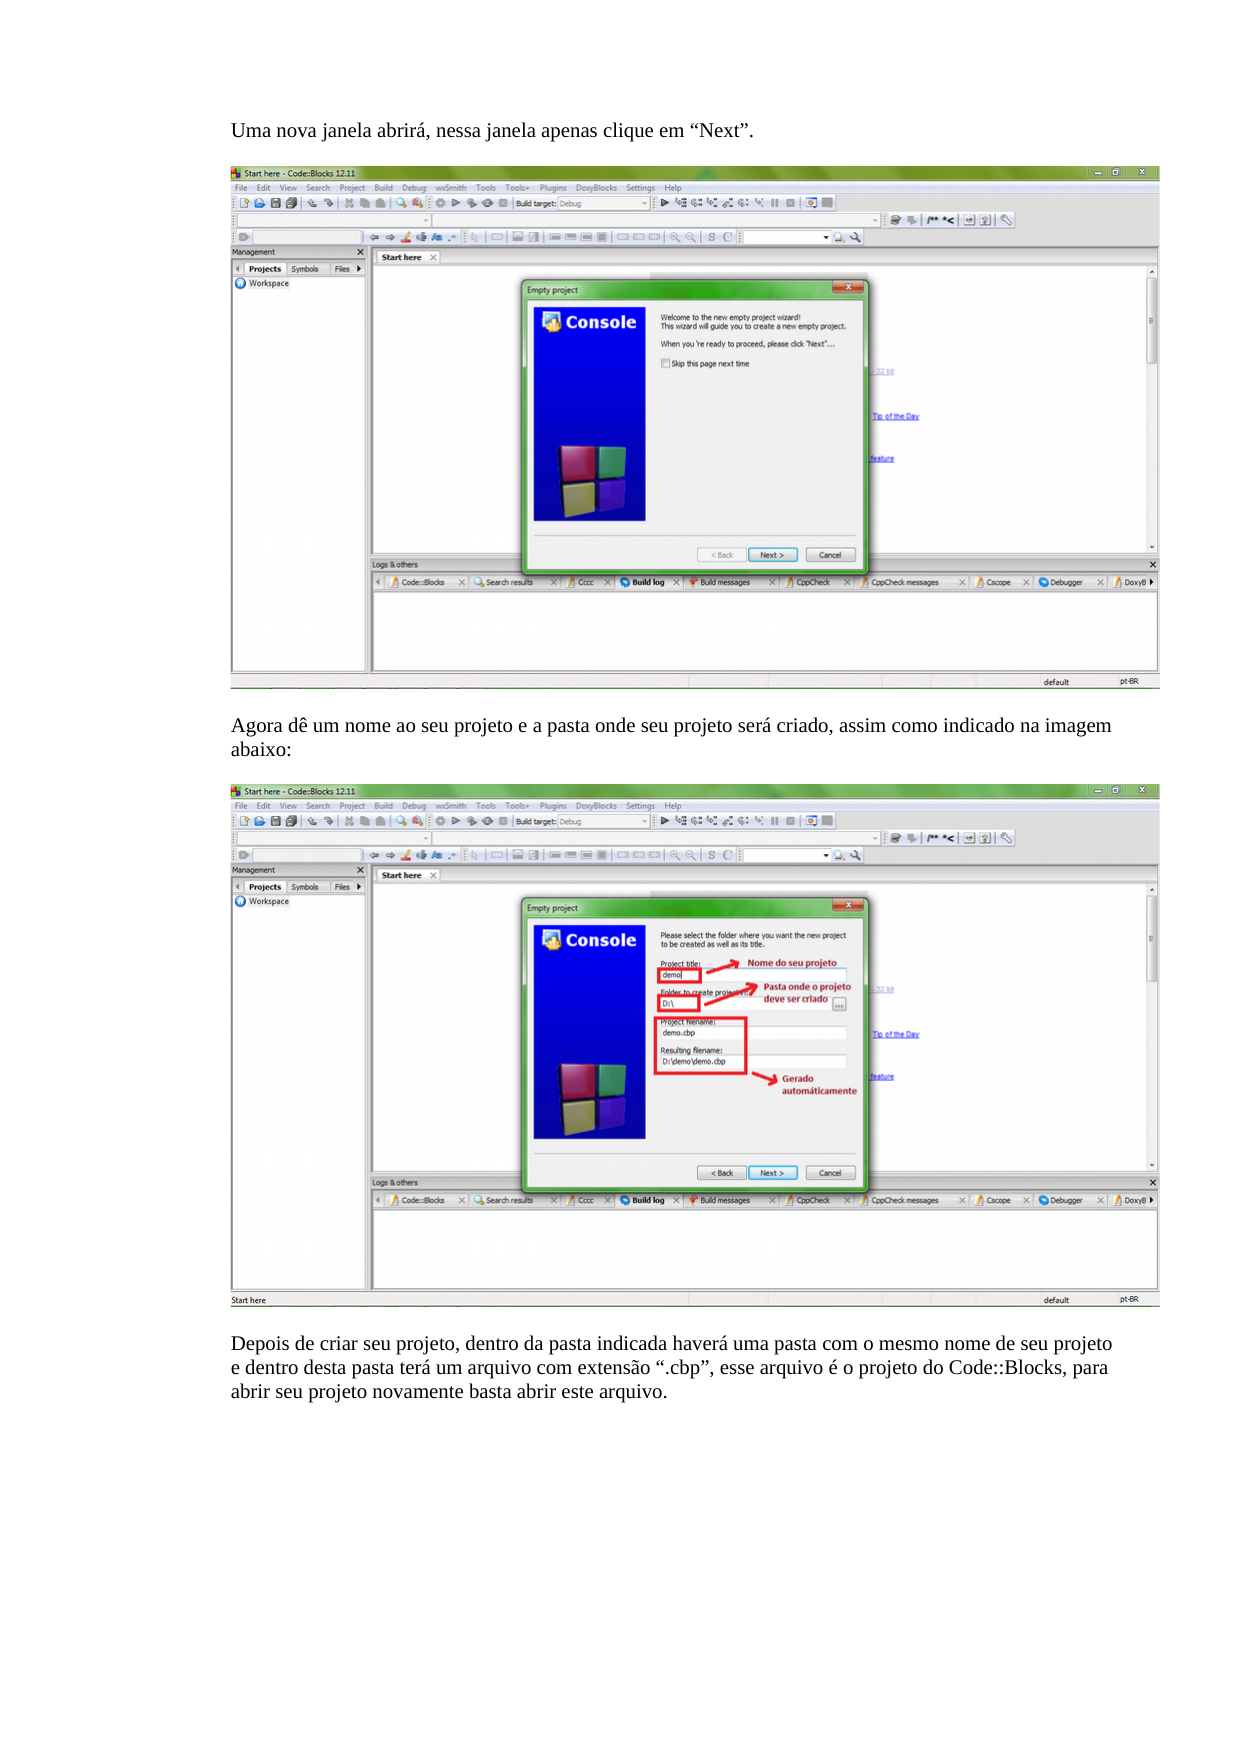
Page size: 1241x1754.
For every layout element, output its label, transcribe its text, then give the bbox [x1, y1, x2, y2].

picture [230, 784, 1160, 1307]
picture [230, 166, 1160, 689]
list Uma nova janela abrirá, nessa janela apenas clique em “Next”. Agora dê um nome ao seu projeto e a pasta onde seu projeto será criado, assim como indicado na imagem abaixo: Depois de criar seu projeto, dentro da pasta indicada haverá uma pasta com o mesmo nome de seu projeto e dentro desta pasta terá um arquivo com extensão “.cbp”, esse arquivo é o projeto do Code::Blocks, para abrir seu projeto novamente basta abrir este arquivo. [193, 118, 1122, 1620]
